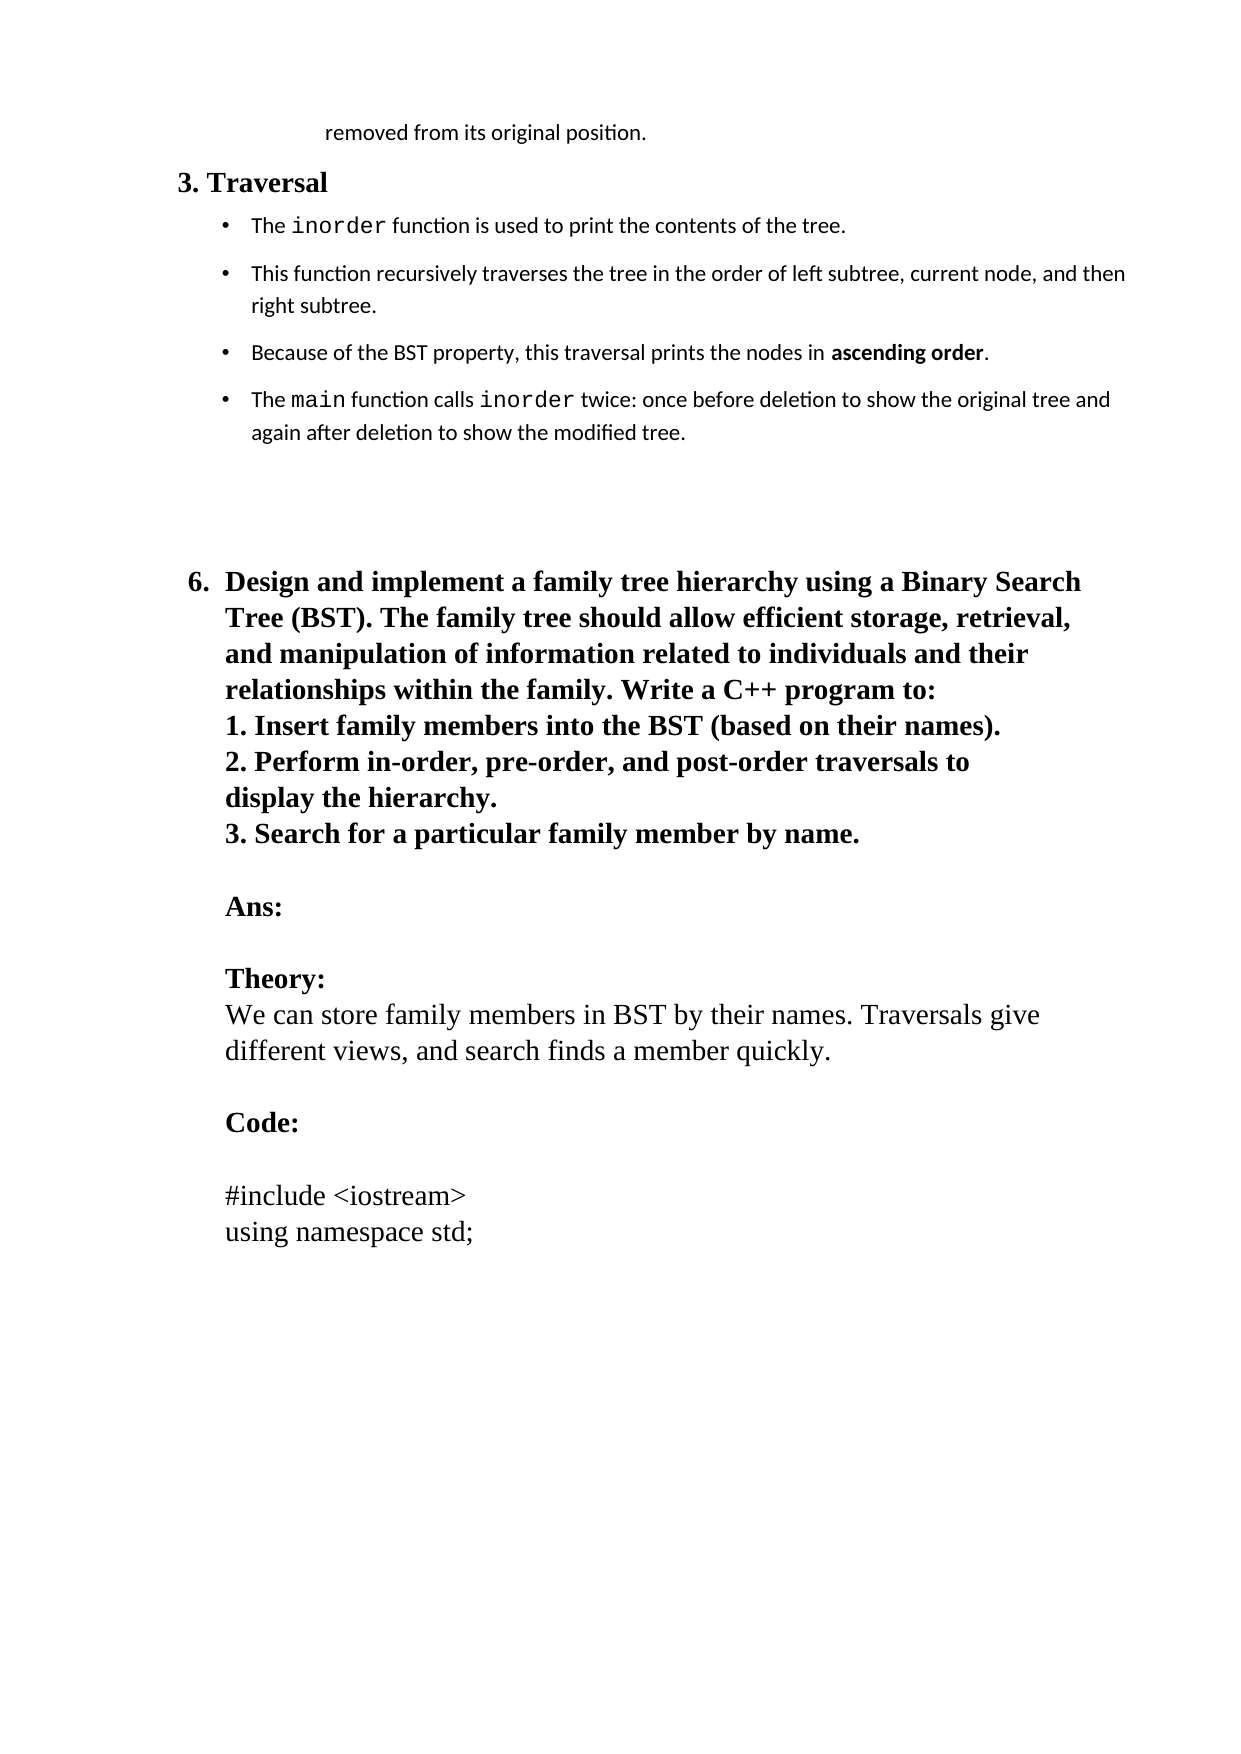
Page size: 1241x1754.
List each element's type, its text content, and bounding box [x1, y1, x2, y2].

text Theory: [225, 961, 1154, 995]
text 2. Perform in-order, pre-order, and post-order traversals to display the hierarchy. [225, 744, 1066, 814]
text We can store family members in BST by their names. Traversals give different views, and search finds a member quickly. [225, 997, 1041, 1067]
list Because of the BST property, this traversal prints the nodes in ascending order. [222, 338, 1152, 366]
list This function recursively traverses the tree in the order of left subtree, current node, and then right subtree. [222, 259, 1152, 319]
subtitle 3. Traversal [177, 165, 1152, 198]
text 1. Insert family members into the BST (based on their names). [225, 708, 1154, 741]
text Code: [225, 1106, 1154, 1139]
list The inorder function is used to print the contents of the tree. [222, 211, 1152, 240]
list removed from its original position. [295, 118, 1152, 146]
text 3. Search for a particular family member by name. [225, 816, 1154, 850]
text #include <iostream> using namespace std; [225, 1178, 480, 1247]
list The main function calls inorder twice: once before deletion to show the original tree and again after deletion to show the modified tree. [222, 385, 1152, 446]
text Ans: [225, 889, 1154, 922]
text 6. Design and implement a family tree hierarchy using a Binary Search Tree (BST). The family tree should allow efficient storage, retrieval, and manipulation of information related to individuals and their relationships within the family. Write a C++ program to: [188, 564, 1084, 706]
